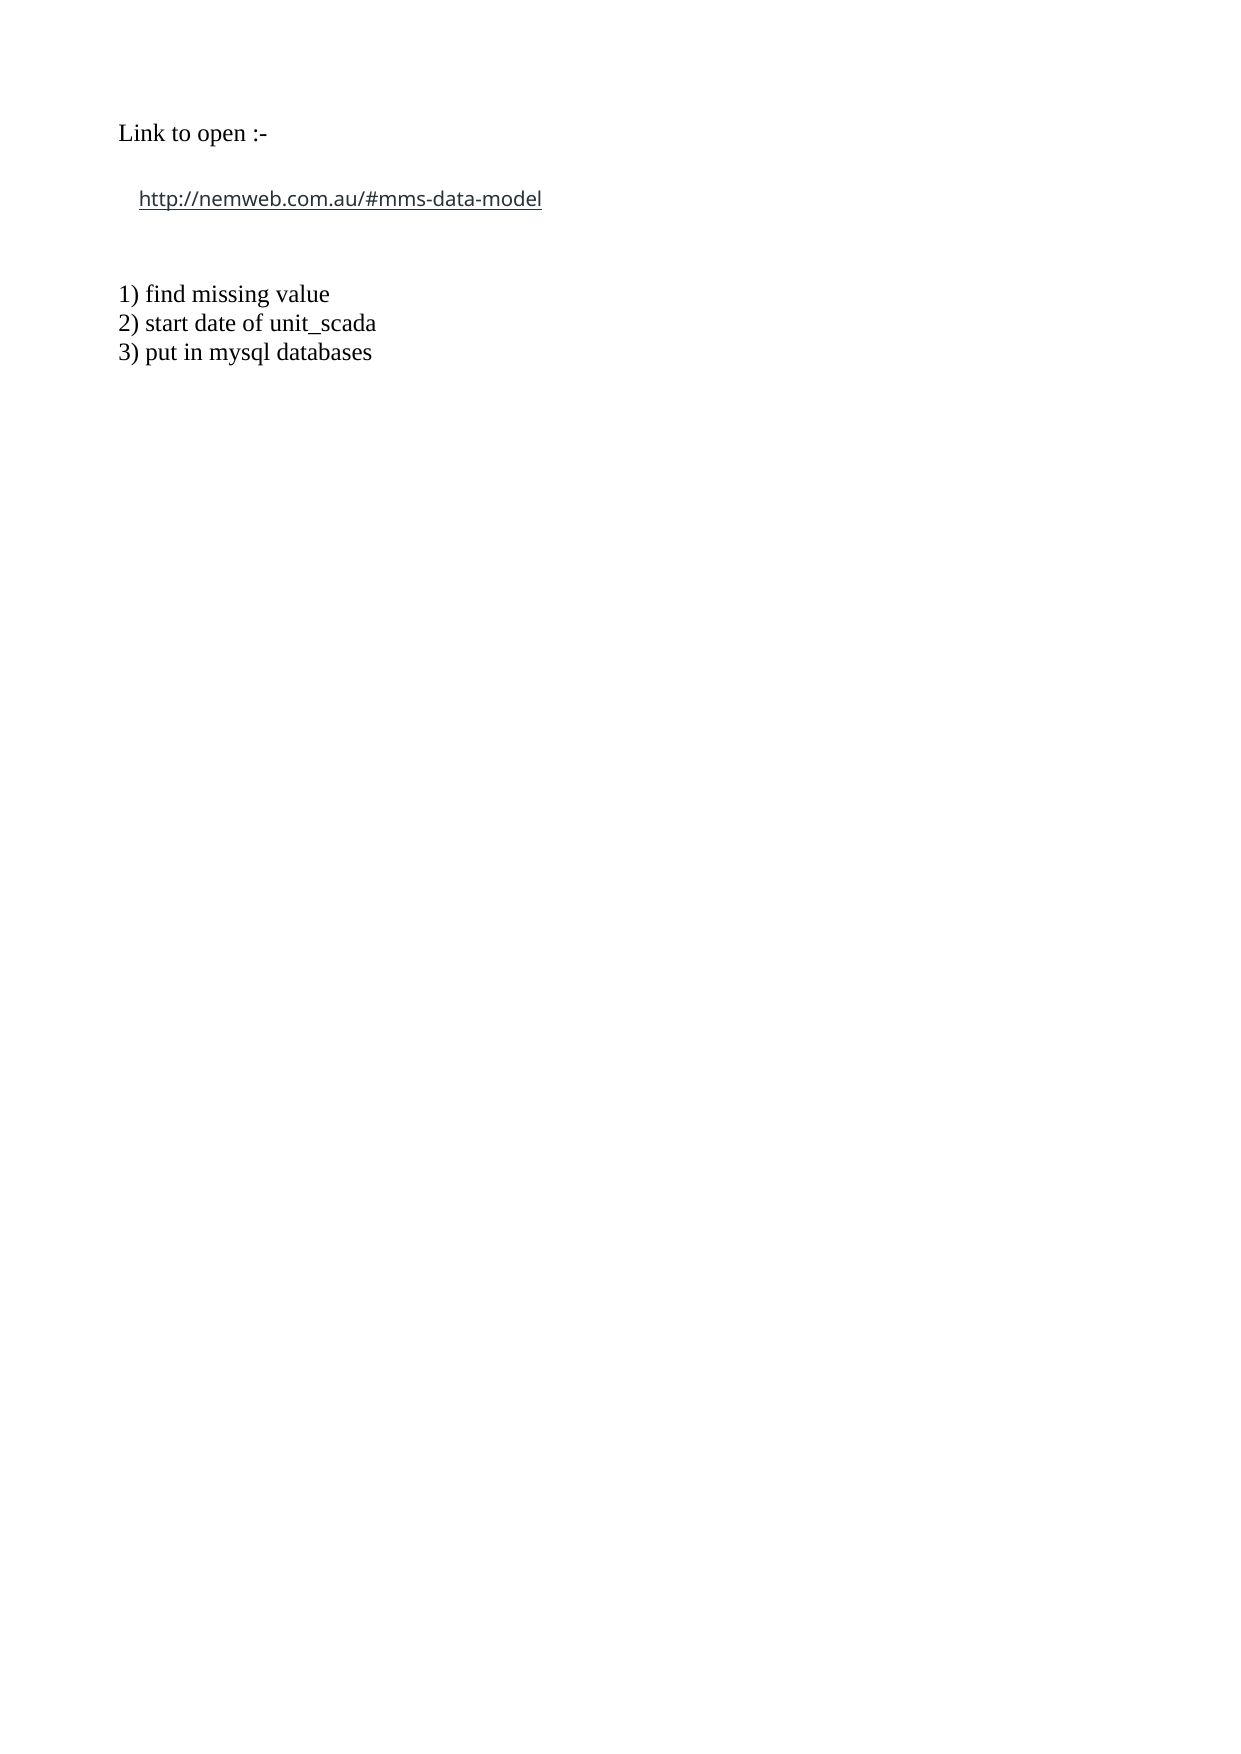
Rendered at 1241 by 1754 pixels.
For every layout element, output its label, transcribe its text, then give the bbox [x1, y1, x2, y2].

text 3) put in mysql databases [118, 337, 1122, 366]
text http://nemweb.com.au/#mms-data-model [138, 185, 1108, 213]
text Link to open :- [118, 118, 1122, 147]
text 1) find missing value [118, 279, 1122, 308]
text 2) start date of unit_scada [118, 308, 1122, 337]
